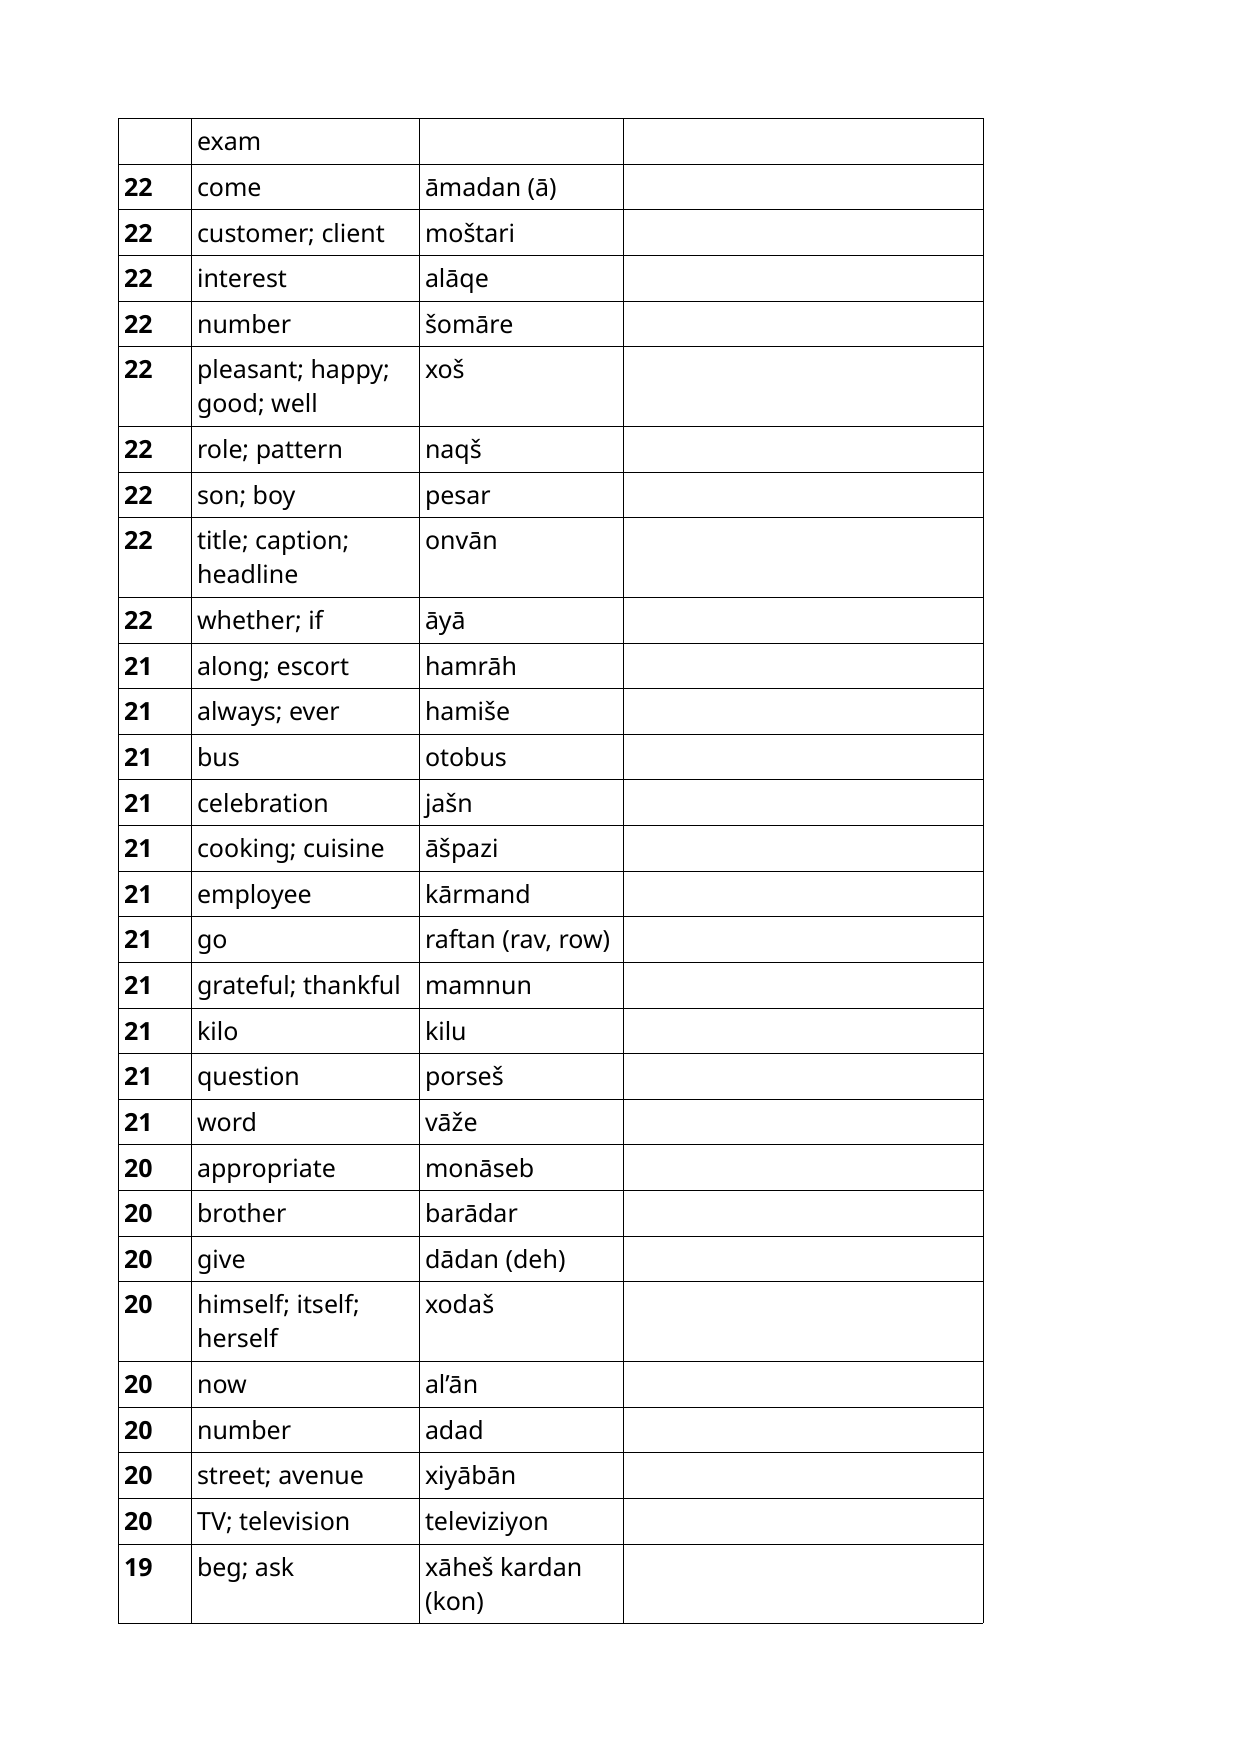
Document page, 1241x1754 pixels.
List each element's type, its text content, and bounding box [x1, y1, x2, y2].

table_cell 20 [119, 1237, 191, 1281]
table_cell give [192, 1237, 419, 1281]
table_cell himself; itself; herself [192, 1282, 419, 1361]
table_cell onvān [420, 518, 623, 597]
table_cell dādan (deh) [420, 1237, 623, 1281]
table_cell 21 [119, 963, 191, 1007]
table_cell kārmand [420, 872, 623, 916]
table_cell bus [192, 735, 419, 779]
table_cell come [192, 165, 419, 209]
table_cell [624, 735, 983, 779]
table_cell [624, 302, 983, 346]
table_cell [624, 872, 983, 916]
table_cell [624, 1009, 983, 1053]
table_cell āmadan (ā) [420, 165, 623, 209]
table_cell [624, 689, 983, 734]
table_cell appropriate [192, 1145, 419, 1190]
table_cell 21 [119, 780, 191, 825]
table_cell 22 [119, 473, 191, 517]
table_cell 21 [119, 644, 191, 688]
table_cell 21 [119, 1009, 191, 1053]
table_cell alāqe [420, 256, 623, 301]
table_cell role; pattern [192, 427, 419, 472]
table_cell brother [192, 1191, 419, 1236]
table_cell 20 [119, 1362, 191, 1407]
table_cell always; ever [192, 689, 419, 734]
table_cell 20 [119, 1408, 191, 1452]
table_cell āyā [420, 598, 623, 642]
table_cell 22 [119, 165, 191, 209]
table_cell vāže [420, 1100, 623, 1144]
table_cell [624, 598, 983, 642]
table_cell 22 [119, 598, 191, 642]
table_cell [624, 1054, 983, 1099]
table_cell whether; if [192, 598, 419, 642]
table_cell go [192, 917, 419, 962]
table_cell cooking; cuisine [192, 826, 419, 871]
table_cell TV; television [192, 1499, 419, 1543]
table_cell employee [192, 872, 419, 916]
table_cell hamiše [420, 689, 623, 734]
table_cell [624, 644, 983, 688]
table_cell hamrāh [420, 644, 623, 688]
table_cell number [192, 1408, 419, 1452]
table_cell [624, 347, 983, 426]
table_cell xāheš kardan (kon) [420, 1545, 623, 1623]
table_cell along; escort [192, 644, 419, 688]
table_cell 21 [119, 872, 191, 916]
table_cell question [192, 1054, 419, 1099]
table_cell customer; client [192, 210, 419, 255]
table_cell 20 [119, 1282, 191, 1361]
table_cell pleasant; happy; good; well [192, 347, 419, 426]
table_cell moštari [420, 210, 623, 255]
table_cell xodaš [420, 1282, 623, 1361]
table_cell [624, 210, 983, 255]
table_cell celebration [192, 780, 419, 825]
table_cell televiziyon [420, 1499, 623, 1543]
table_cell xiyābān [420, 1453, 623, 1498]
table_cell 22 [119, 518, 191, 597]
table_cell 21 [119, 917, 191, 962]
table_cell word [192, 1100, 419, 1144]
table_cell adad [420, 1408, 623, 1452]
table_cell beg; ask [192, 1545, 419, 1623]
table_cell [624, 1191, 983, 1236]
table_cell 22 [119, 256, 191, 301]
table_cell now [192, 1362, 419, 1407]
table_cell [624, 473, 983, 517]
table_cell [624, 1408, 983, 1452]
table_cell 21 [119, 689, 191, 734]
table_cell jašn [420, 780, 623, 825]
table_cell exam [192, 119, 419, 164]
table_cell [624, 1499, 983, 1543]
table_cell interest [192, 256, 419, 301]
table_cell 21 [119, 1054, 191, 1099]
table_cell naqš [420, 427, 623, 472]
table_cell al’ān [420, 1362, 623, 1407]
table_cell xoš [420, 347, 623, 426]
table_cell [624, 119, 983, 164]
table_cell number [192, 302, 419, 346]
table_cell [624, 780, 983, 825]
table_cell 22 [119, 427, 191, 472]
table_cell porseš [420, 1054, 623, 1099]
table_cell 20 [119, 1499, 191, 1543]
table_cell 19 [119, 1545, 191, 1623]
table_cell [624, 1545, 983, 1623]
table_cell barādar [420, 1191, 623, 1236]
table_cell kilu [420, 1009, 623, 1053]
table_cell 22 [119, 347, 191, 426]
table_cell [624, 917, 983, 962]
table_cell 21 [119, 735, 191, 779]
table_cell 22 [119, 302, 191, 346]
table_cell 21 [119, 1100, 191, 1144]
table_cell [624, 1100, 983, 1144]
table_cell son; boy [192, 473, 419, 517]
table_cell 20 [119, 1145, 191, 1190]
table_cell [420, 119, 623, 164]
table_cell pesar [420, 473, 623, 517]
table_cell āšpazi [420, 826, 623, 871]
table_cell [624, 165, 983, 209]
table_cell [624, 963, 983, 1007]
table_cell šomāre [420, 302, 623, 346]
table_cell [624, 1145, 983, 1190]
table_cell [624, 518, 983, 597]
table_cell title; caption; headline [192, 518, 419, 597]
table_cell 20 [119, 1453, 191, 1498]
table_cell raftan (rav, row) [420, 917, 623, 962]
table_cell 21 [119, 826, 191, 871]
table_cell otobus [420, 735, 623, 779]
table_cell [624, 427, 983, 472]
table_cell [624, 826, 983, 871]
table_cell [624, 256, 983, 301]
table_cell street; avenue [192, 1453, 419, 1498]
table_cell [624, 1282, 983, 1361]
table_cell [119, 119, 191, 164]
table_cell 20 [119, 1191, 191, 1236]
table_cell mamnun [420, 963, 623, 1007]
table_cell monāseb [420, 1145, 623, 1190]
table_cell [624, 1237, 983, 1281]
table_cell kilo [192, 1009, 419, 1053]
table_cell [624, 1453, 983, 1498]
table_cell [624, 1362, 983, 1407]
table_cell 22 [119, 210, 191, 255]
table_cell grateful; thankful [192, 963, 419, 1007]
